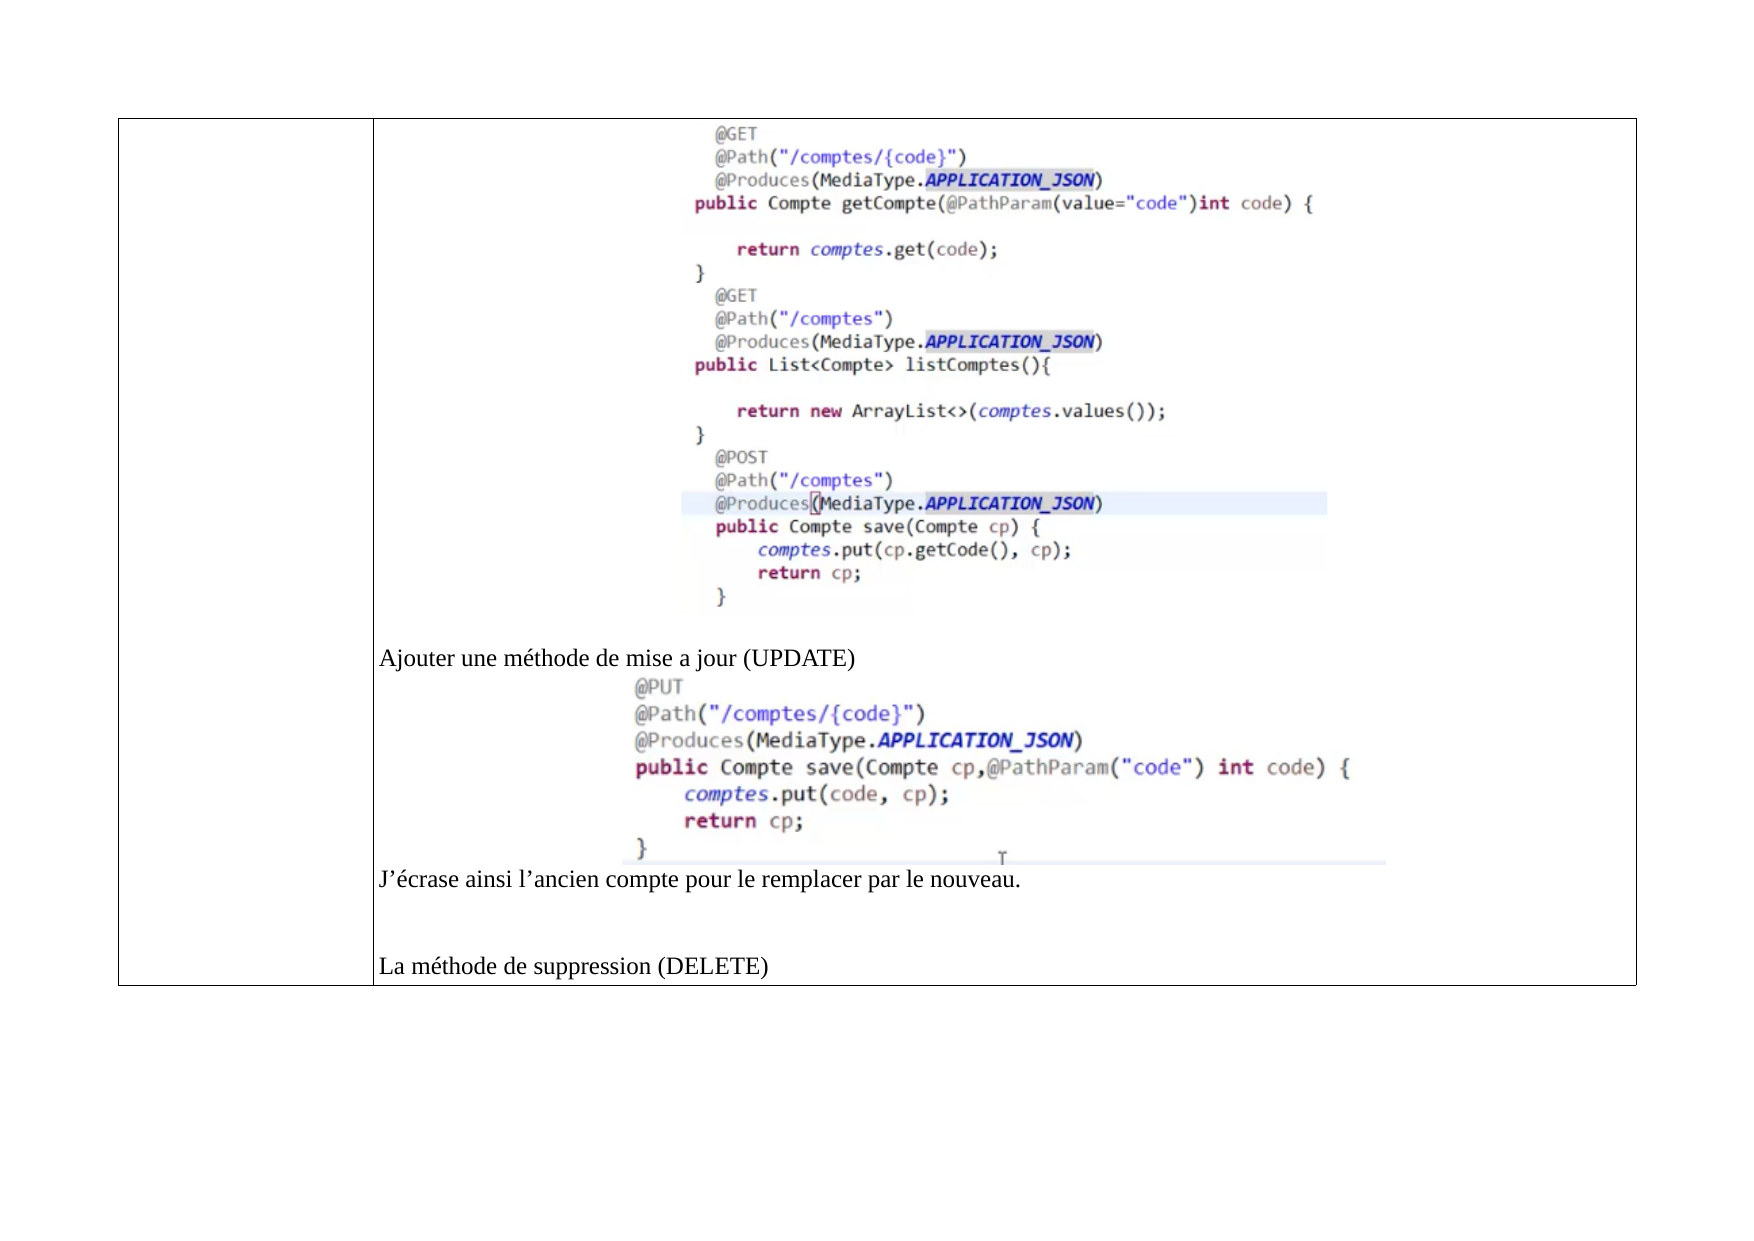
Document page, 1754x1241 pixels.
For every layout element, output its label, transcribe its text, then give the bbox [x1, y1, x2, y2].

picture [622, 672, 1387, 865]
table_cell [119, 119, 373, 985]
picture [681, 123, 1328, 615]
table_cell Ajouter une méthode de mise a jour (UPDATE) J’écrase ainsi l’ancien compte pour le remplacer par le nouveau. La méthode de suppression (DELETE) [374, 119, 1636, 985]
